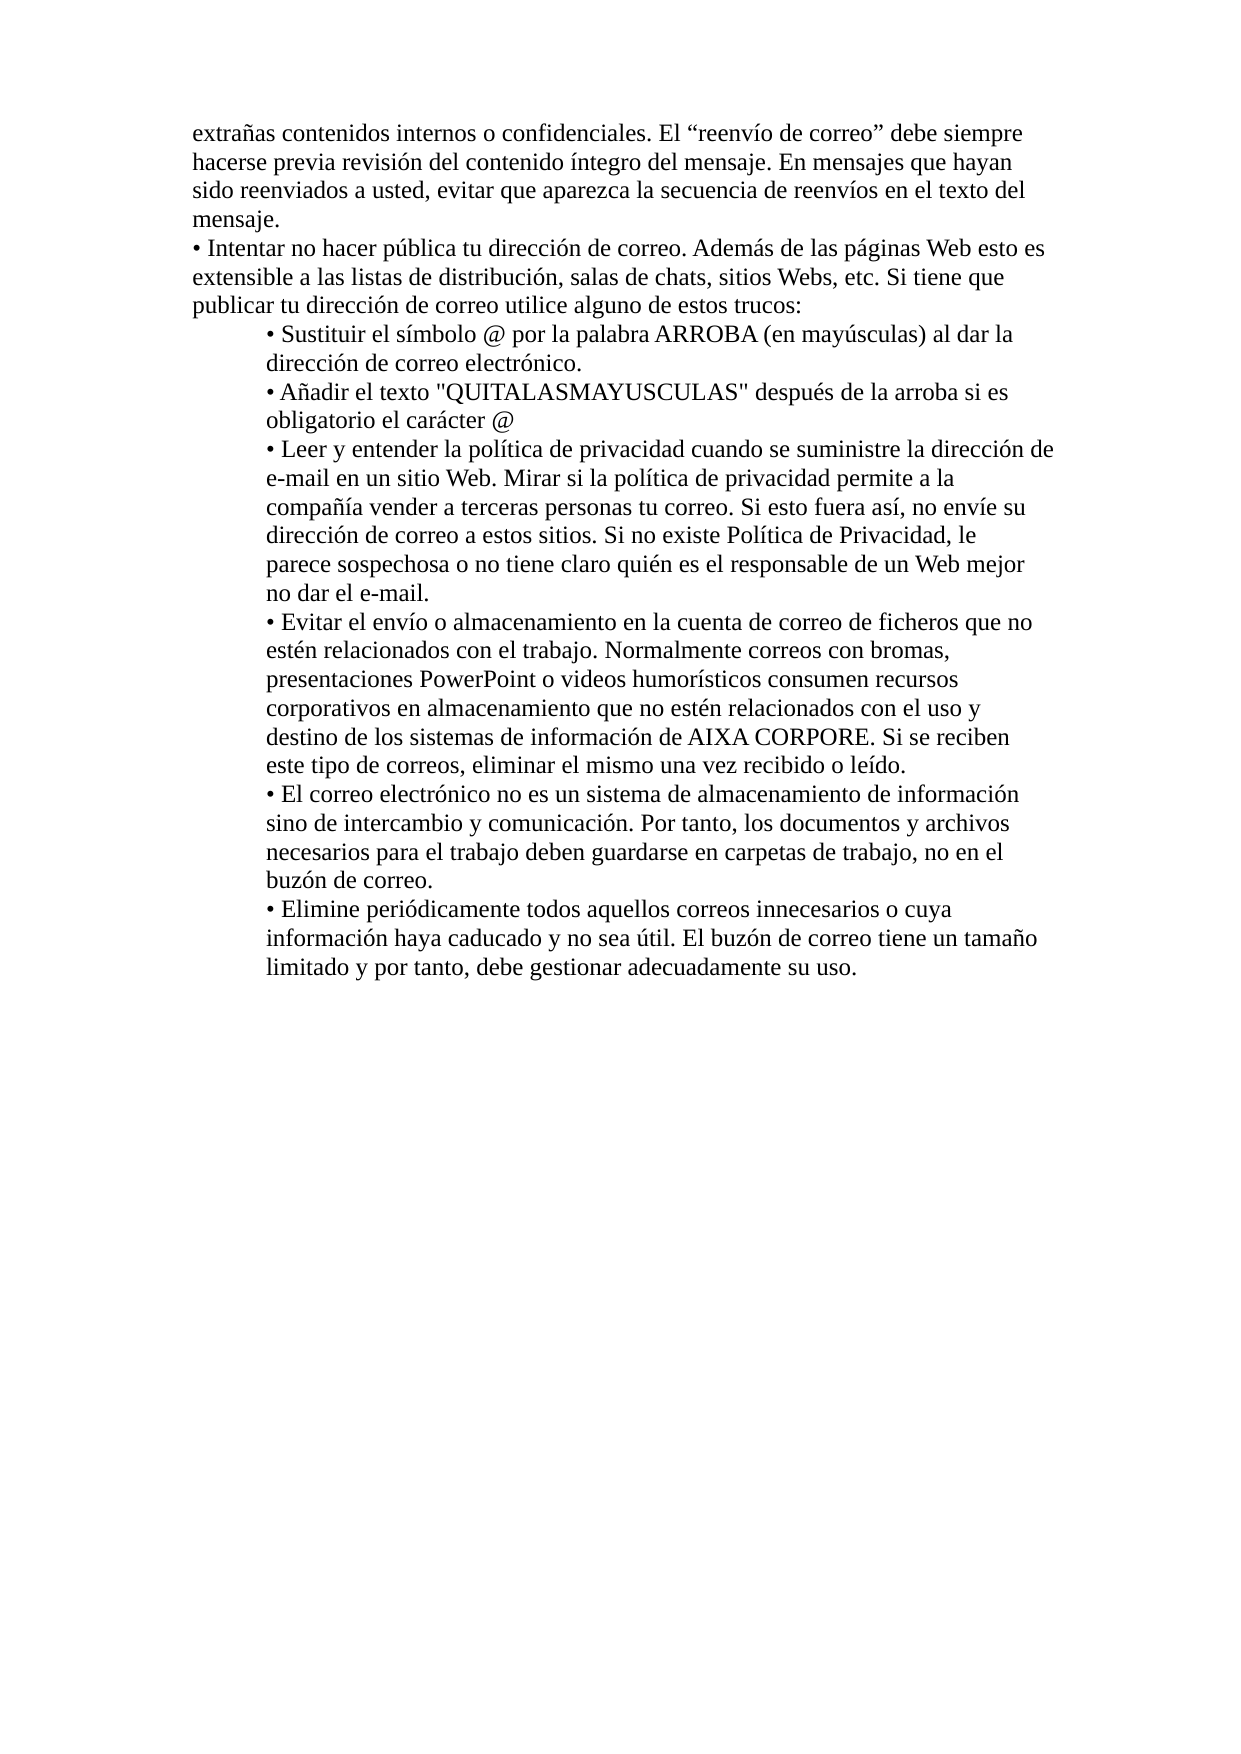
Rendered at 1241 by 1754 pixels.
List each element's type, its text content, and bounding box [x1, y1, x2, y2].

text • Añadir el texto "QUITALASMAYUSCULAS" después de la arroba si es [266, 377, 1122, 406]
text parece sospechosa o no tiene claro quién es el responsable de un Web mejor [266, 549, 1122, 578]
text • El correo electrónico no es un sistema de almacenamiento de información [266, 779, 1122, 808]
text destino de los sistemas de información de AIXA CORPORE. Si se reciben [266, 722, 1122, 751]
text • Leer y entender la política de privacidad cuando se suministre la dirección de [266, 434, 1122, 463]
text mensaje. [192, 204, 1122, 233]
text e-mail en un sitio Web. Mirar si la política de privacidad permite a la [266, 463, 1122, 492]
text presentaciones PowerPoint o videos humorísticos consumen recursos [266, 664, 1122, 693]
text • Elimine periódicamente todos aquellos correos innecesarios o cuya [266, 894, 1122, 923]
text compañía vender a terceras personas tu correo. Si esto fuera así, no envíe su [266, 492, 1122, 521]
text sido reenviados a usted, evitar que aparezca la secuencia de reenvíos en el texto del [192, 176, 1122, 204]
text extensible a las listas de distribución, salas de chats, sitios Webs, etc. Si tiene que [192, 262, 1122, 291]
text buzón de correo. [266, 866, 1122, 894]
text no dar el e-mail. [266, 578, 1122, 607]
text • Sustituir el símbolo @ por la palabra ARROBA (en mayúsculas) al dar la [266, 319, 1122, 348]
text • Evitar el envío o almacenamiento en la cuenta de correo de ficheros que no [266, 607, 1122, 636]
text limitado y por tanto, debe gestionar adecuadamente su uso. [266, 952, 1122, 981]
text dirección de correo a estos sitios. Si no existe Política de Privacidad, le [266, 521, 1122, 549]
text obligatorio el carácter @ [266, 406, 1122, 434]
text este tipo de correos, eliminar el mismo una vez recibido o leído. [266, 751, 1122, 779]
text publicar tu dirección de correo utilice alguno de estos trucos: [192, 291, 1122, 319]
text información haya caducado y no sea útil. El buzón de correo tiene un tamaño [266, 923, 1122, 952]
text necesarios para el trabajo deben guardarse en carpetas de trabajo, no en el [266, 837, 1122, 866]
text sino de intercambio y comunicación. Por tanto, los documentos y archivos [266, 808, 1122, 837]
text estén relacionados con el trabajo. Normalmente correos con bromas, [266, 636, 1122, 664]
text corporativos en almacenamiento que no estén relacionados con el uso y [266, 693, 1122, 722]
text hacerse previa revisión del contenido íntegro del mensaje. En mensajes que hayan [192, 147, 1122, 176]
text dirección de correo electrónico. [266, 348, 1122, 377]
text extrañas contenidos internos o confidenciales. El “reenvío de correo” debe siempre [192, 118, 1122, 147]
text • Intentar no hacer pública tu dirección de correo. Además de las páginas Web esto es [192, 233, 1122, 262]
